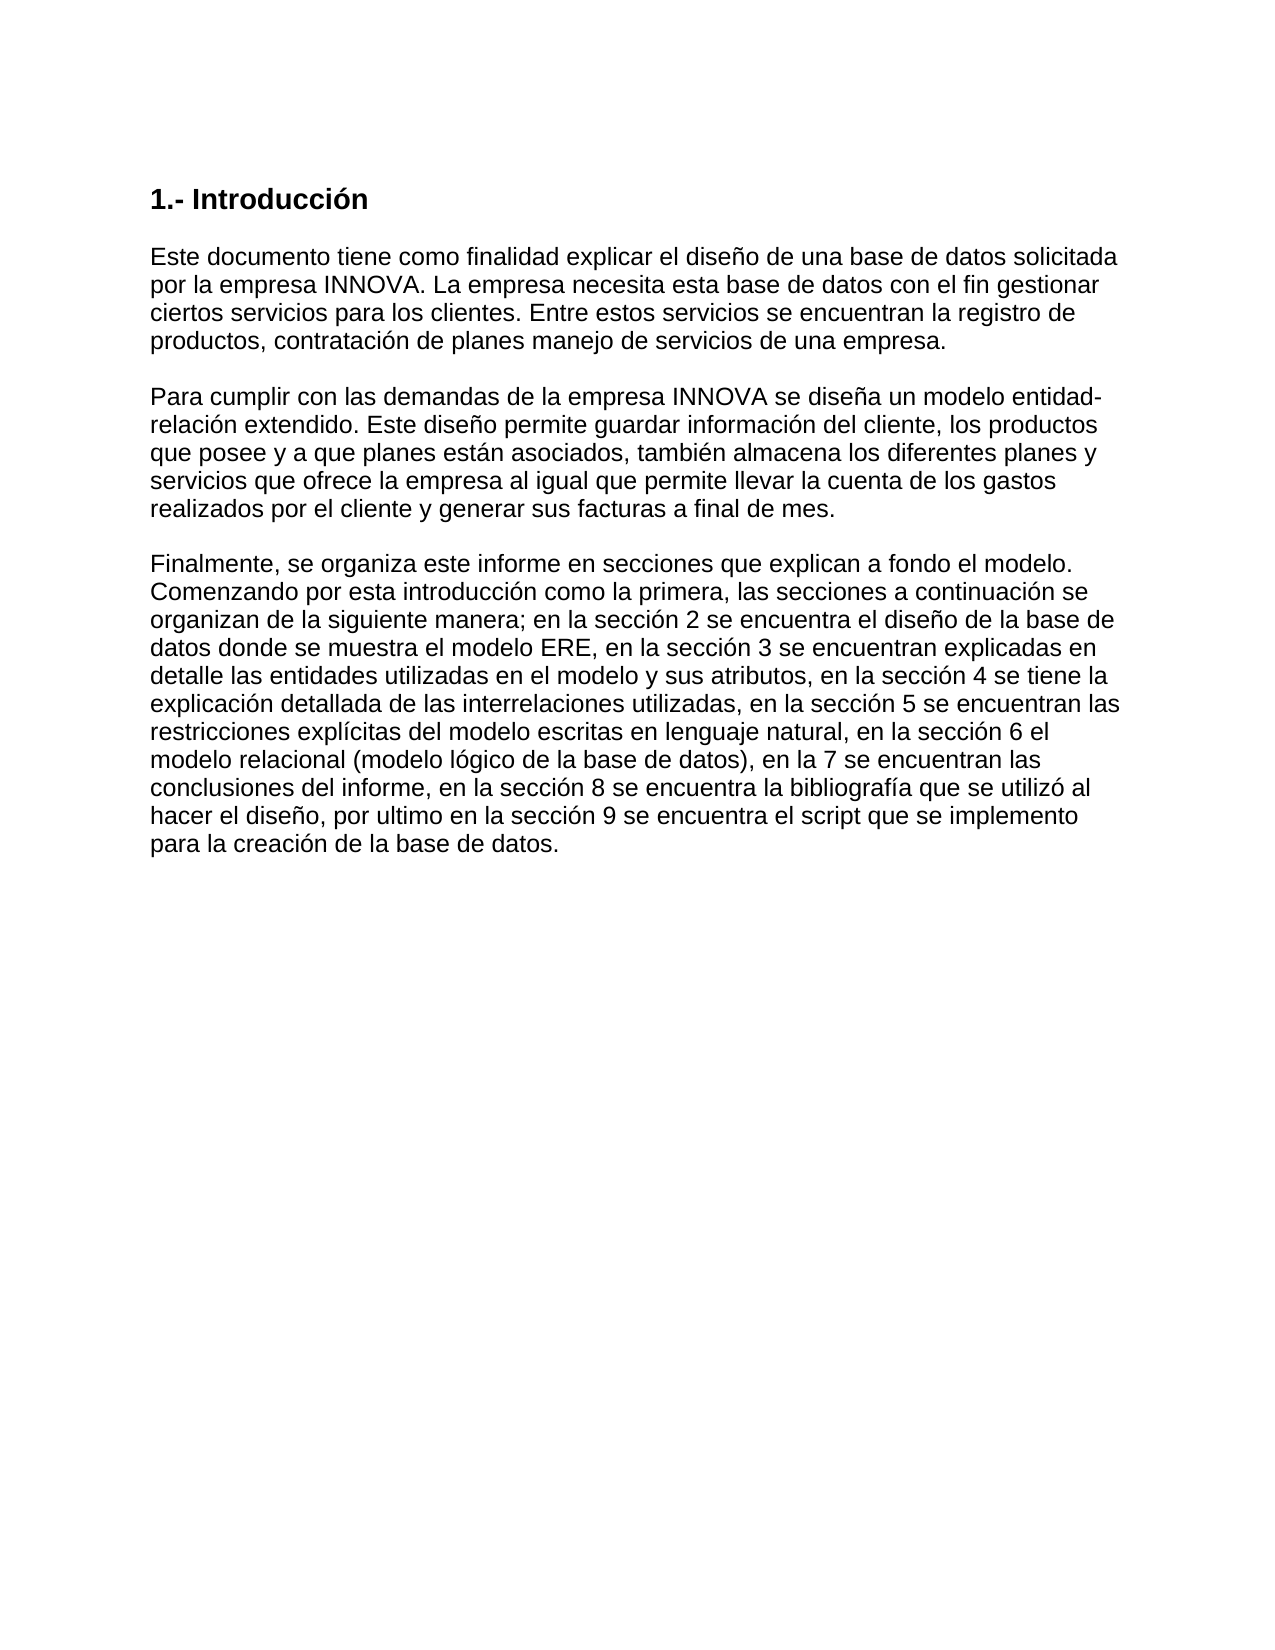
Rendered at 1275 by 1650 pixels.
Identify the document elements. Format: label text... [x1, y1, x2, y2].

text 1.- Introducción [150, 183, 1125, 215]
text Este documento tiene como finalidad explicar el diseño de una base de datos solicitada por la empresa INNOVA. La empresa necesita esta base de datos con el fin gestionar ciertos servicios para los clientes. Entre estos servicios se encuentran la registro de productos, contratación de planes manejo de servicios de una empresa. [150, 243, 1125, 355]
text Para cumplir con las demandas de la empresa INNOVA se diseña un modelo entidad-relación extendido. Este diseño permite guardar información del cliente, los productos que posee y a que planes están asociados, también almacena los diferentes planes y servicios que ofrece la empresa al igual que permite llevar la cuenta de los gastos realizados por el cliente y generar sus facturas a final de mes. [150, 383, 1125, 522]
text Finalmente, se organiza este informe en secciones que explican a fondo el modelo. Comenzando por esta introducción como la primera, las secciones a continuación se organizan de la siguiente manera; en la sección 2 se encuentra el diseño de la base de datos donde se muestra el modelo ERE, en la sección 3 se encuentran explicadas en detalle las entidades utilizadas en el modelo y sus atributos, en la sección 4 se tiene la explicación detallada de las interrelaciones utilizadas, en la sección 5 se encuentran las restricciones explícitas del modelo escritas en lenguaje natural, en la sección 6 el modelo relacional (modelo lógico de la base de datos), en la 7 se encuentran las conclusiones del informe, en la sección 8 se encuentra la bibliografía que se utilizó al hacer el diseño, por ultimo en la sección 9 se encuentra el script que se implemento para la creación de la base de datos. [150, 550, 1125, 857]
